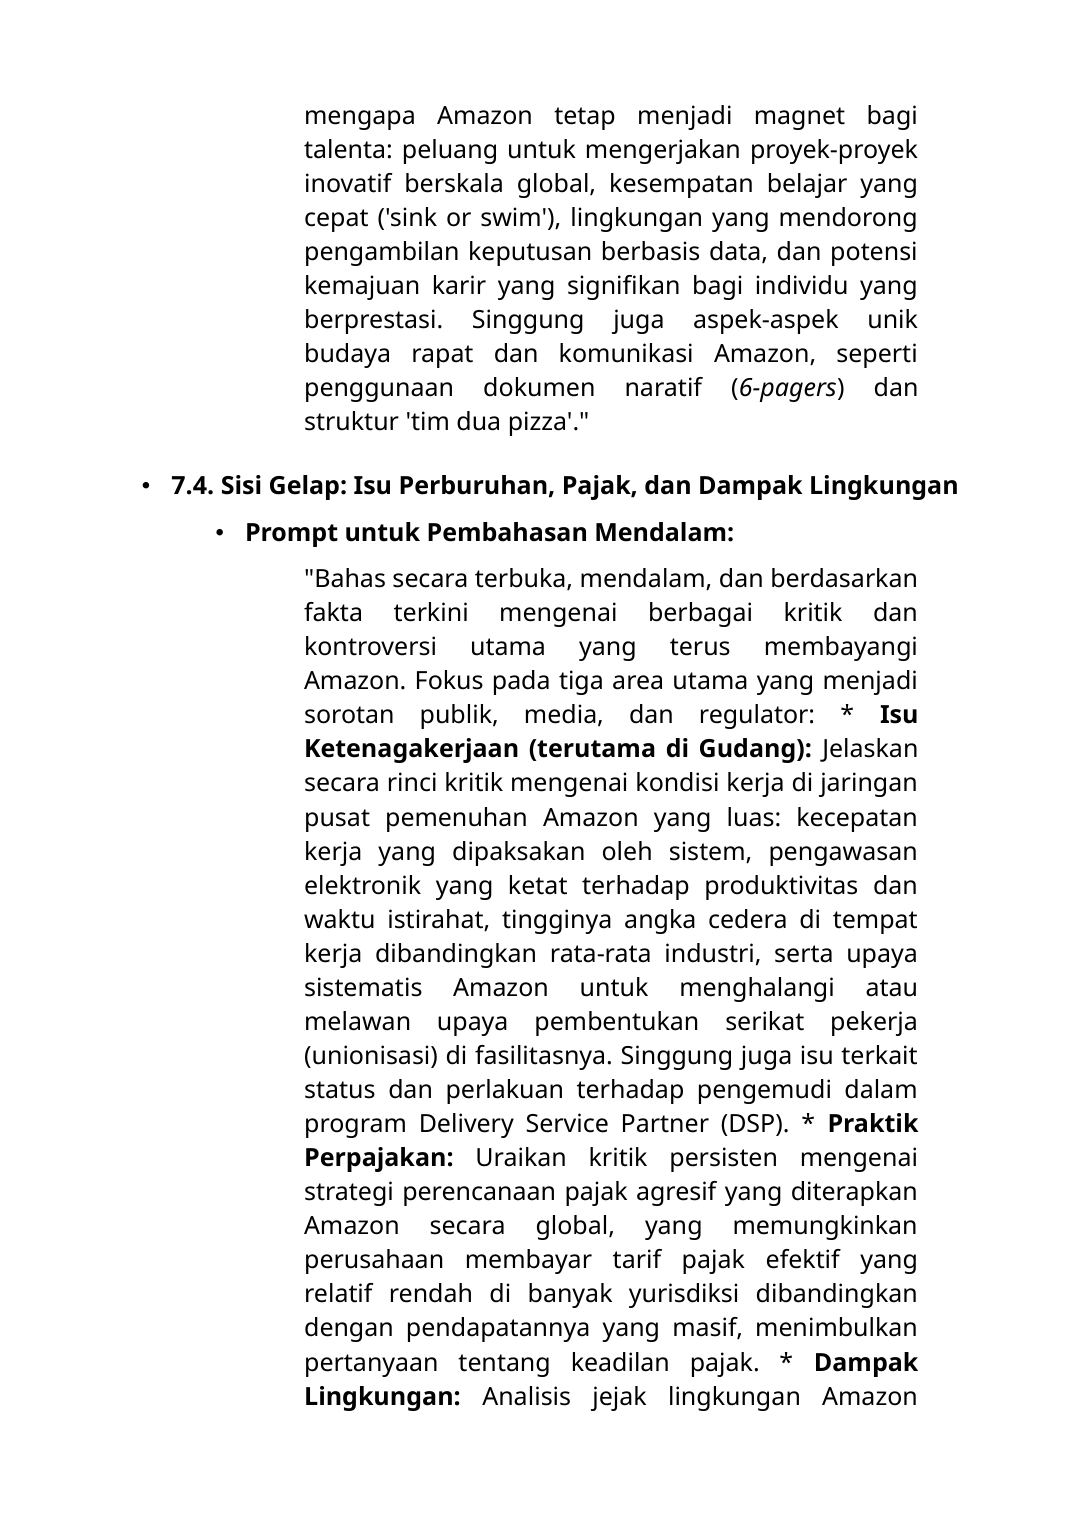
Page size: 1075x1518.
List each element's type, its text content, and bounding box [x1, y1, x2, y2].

list 7.4. Sisi Gelap: Isu Perburuhan, Pajak, dan Dampak Lingkungan [142, 468, 977, 502]
list Prompt untuk Pembahasan Mendalam: [215, 514, 977, 548]
list "Bahas secara terbuka, mendalam, dan berdasarkan fakta terkini mengenai berbagai kritik dan kontroversi utama yang terus membayangi Amazon. Fokus pada tiga area utama yang menjadi sorotan publik, media, dan regulator: * Isu Ketenagakerjaan (terutama di Gudang): Jelaskan secara rinci kritik mengenai kondisi kerja di jaringan pusat pemenuhan Amazon yang luas: kecepatan kerja yang dipaksakan oleh sistem, pengawasan elektronik yang ketat terhadap produktivitas dan waktu istirahat, tingginya angka cedera di tempat kerja dibandingkan rata-rata industri, serta upaya sistematis Amazon untuk menghalangi atau melawan upaya pembentukan serikat pekerja (unionisasi) di fasilitasnya. Singgung juga isu terkait status dan perlakuan terhadap pengemudi dalam program Delivery Service Partner (DSP). * Praktik Perpajakan: Uraikan kritik persisten mengenai strategi perencanaan pajak agresif yang diterapkan Amazon secara global, yang memungkinkan perusahaan membayar tarif pajak efektif yang relatif rendah di banyak yurisdiksi dibandingkan dengan pendapatannya yang masif, menimbulkan pertanyaan tentang keadilan pajak. * Dampak Lingkungan: Analisis jejak lingkungan Amazon [274, 561, 918, 1412]
list mengapa Amazon tetap menjadi magnet bagi talenta: peluang untuk mengerjakan proyek-proyek inovatif berskala global, kesempatan belajar yang cepat ('sink or swim'), lingkungan yang mendorong pengambilan keputusan berbasis data, dan potensi kemajuan karir yang signifikan bagi individu yang berprestasi. Singgung juga aspek-aspek unik budaya rapat dan komunikasi Amazon, seperti penggunaan dokumen naratif (6-pagers) dan struktur 'tim dua pizza'." [274, 97, 918, 438]
